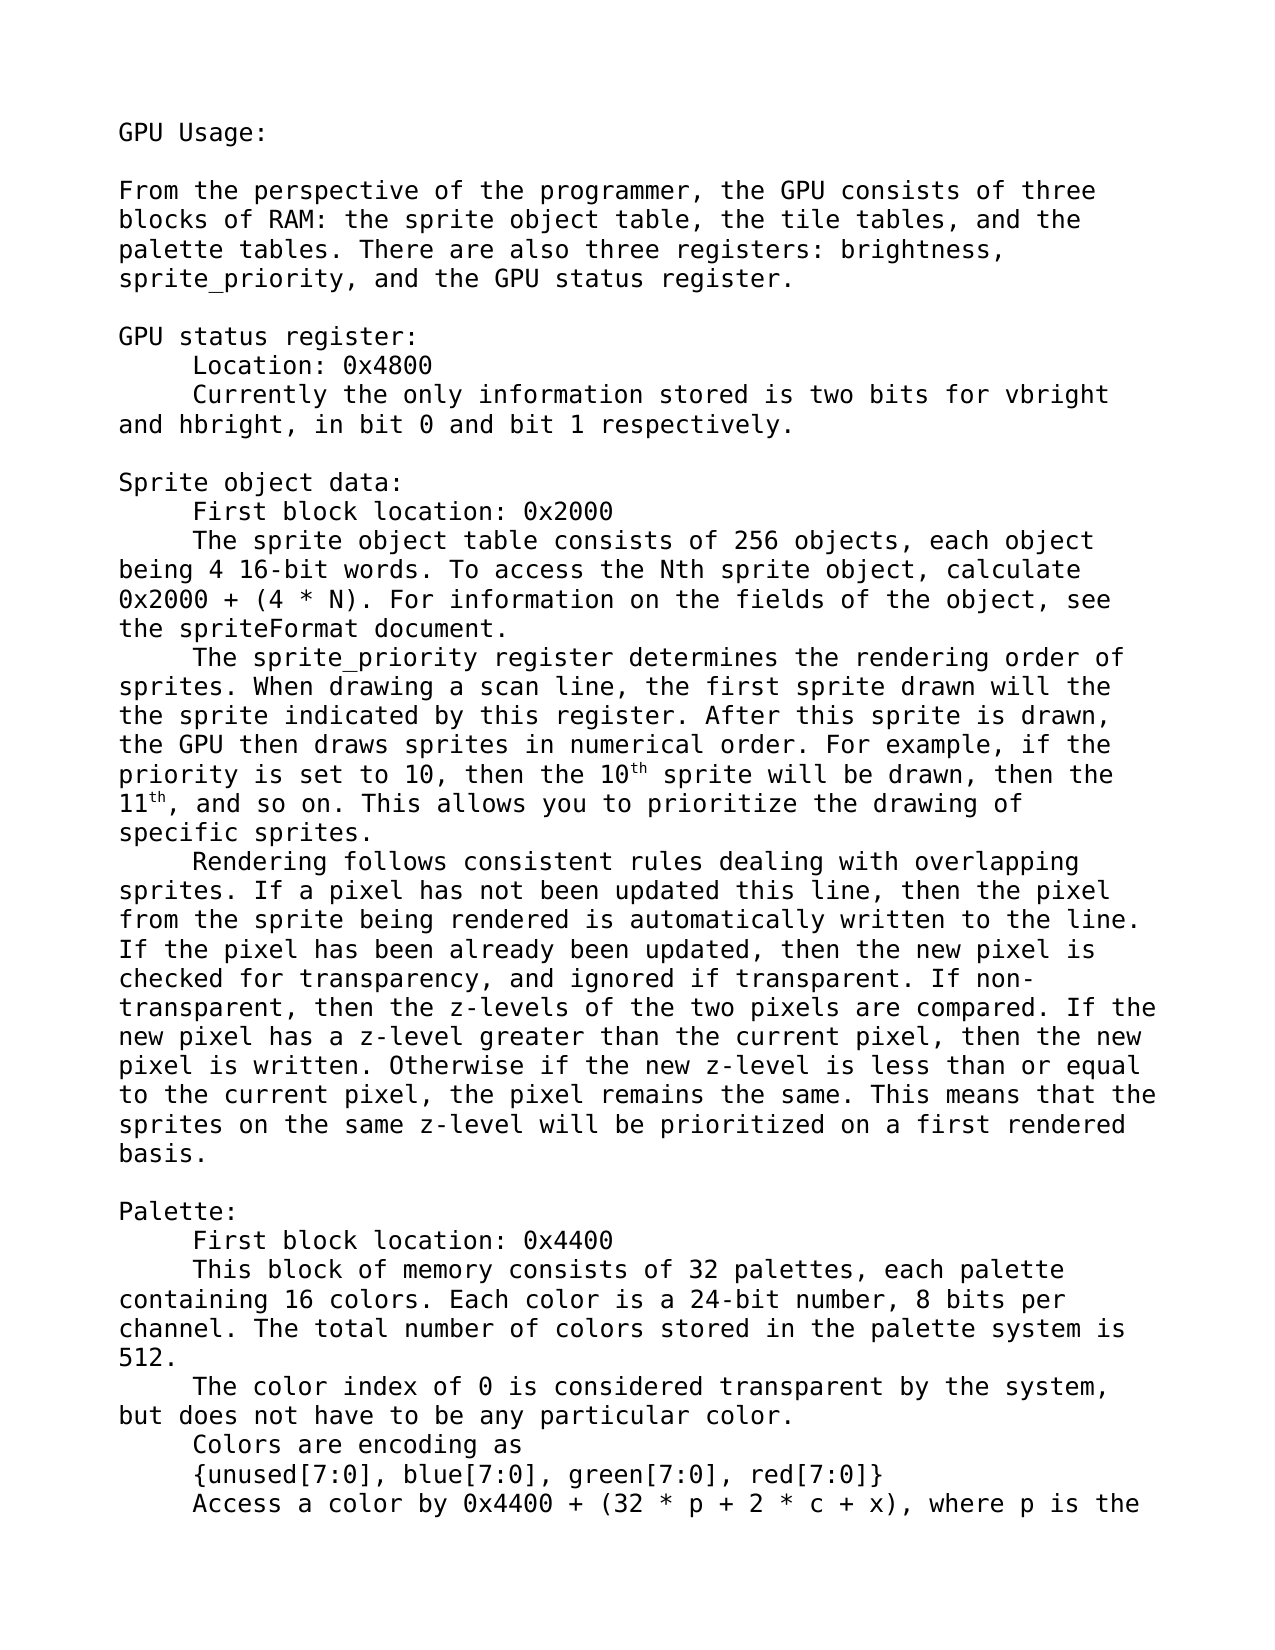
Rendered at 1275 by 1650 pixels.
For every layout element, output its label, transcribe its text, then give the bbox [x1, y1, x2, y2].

text From the perspective of the programmer, the GPU consists of three blocks of RAM: the sprite object table, the tile tables, and the palette tables. There are also three registers: brightness, sprite_priority, and the GPU status register. [118, 176, 1157, 293]
text First block location: 0x4400 [118, 1226, 1157, 1256]
text The sprite_priority register determines the rendering order of sprites. When drawing a scan line, the first sprite drawn will the the sprite indicated by this register. After this sprite is drawn, the GPU then draws sprites in numerical order. For example, if the priority is set to 10, then the 10th sprite will be drawn, then the 11th, and so on. This allows you to prioritize the drawing of specific sprites. [118, 643, 1157, 847]
text Location: 0x4800 [118, 351, 1157, 381]
text First block location: 0x2000 [118, 497, 1157, 526]
text Sprite object data: [118, 468, 1157, 497]
text The sprite object table consists of 256 objects, each object being 4 16-bit words. To access the Nth sprite object, calculate 0x2000 + (4 * N). For information on the fields of the object, see the spriteFormat document. [118, 526, 1157, 643]
text Palette: [118, 1197, 1157, 1226]
text GPU status register: [118, 322, 1157, 351]
text Currently the only information stored is two bits for vbright and hbright, in bit 0 and bit 1 respectively. [118, 381, 1157, 439]
text Access a color by 0x4400 + (32 * p + 2 * c + x), where p is the [118, 1489, 1157, 1518]
text This block of memory consists of 32 palettes, each palette containing 16 colors. Each color is a 24-bit number, 8 bits per channel. The total number of colors stored in the palette system is 512. [118, 1256, 1157, 1372]
text {unused[7:0], blue[7:0], green[7:0], red[7:0]} [118, 1460, 1157, 1489]
text GPU Usage: [118, 118, 1157, 147]
text The color index of 0 is considered transparent by the system, but does not have to be any particular color. [118, 1372, 1157, 1431]
text Rendering follows consistent rules dealing with overlapping sprites. If a pixel has not been updated this line, then the pixel from the sprite being rendered is automatically written to the line. If the pixel has been already been updated, then the new pixel is checked for transparency, and ignored if transparent. If non-transparent, then the z-levels of the two pixels are compared. If the new pixel has a z-level greater than the current pixel, then the new pixel is written. Otherwise if the new z-level is less than or equal to the current pixel, the pixel remains the same. This means that the sprites on the same z-level will be prioritized on a first rendered basis. [118, 847, 1157, 1168]
text Colors are encoding as [118, 1431, 1157, 1460]
